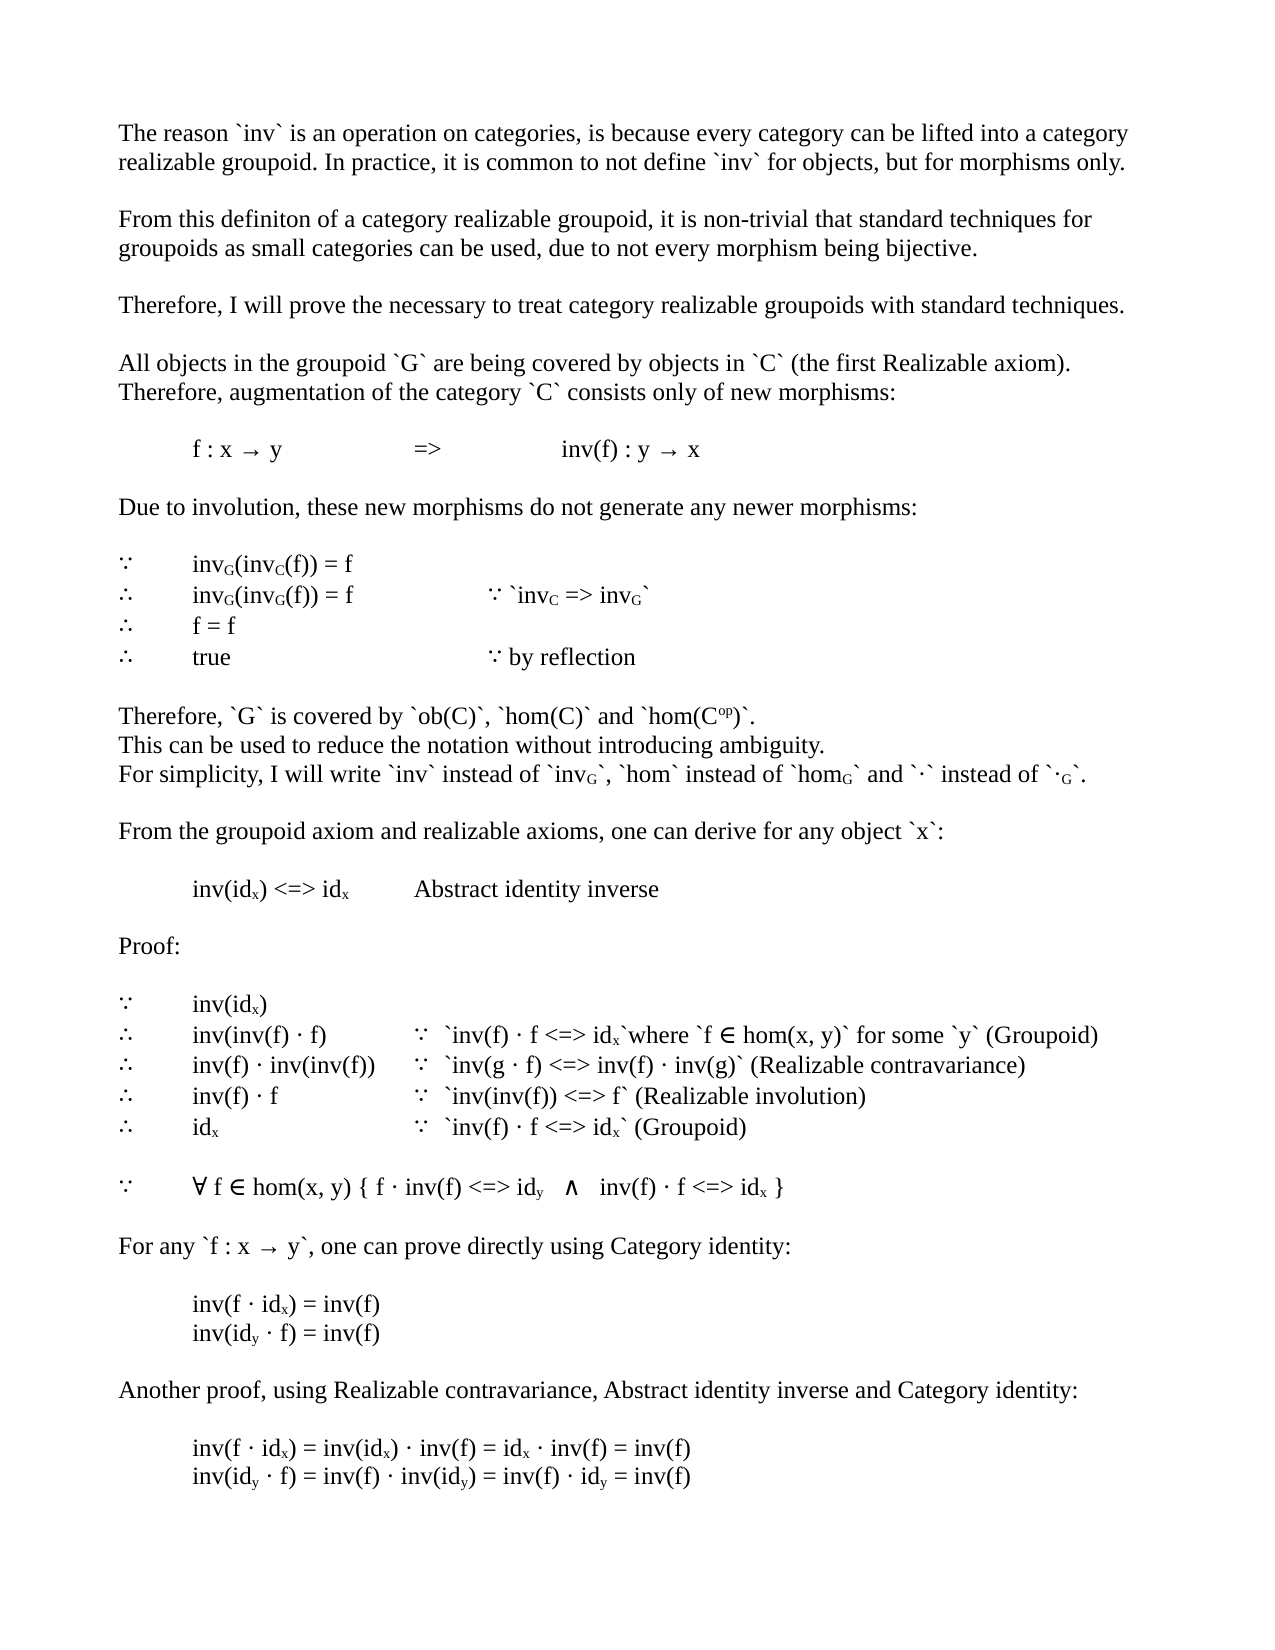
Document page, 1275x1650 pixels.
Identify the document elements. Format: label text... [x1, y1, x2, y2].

text f : x → y => inv(f) : y → x [118, 434, 1157, 463]
text For simplicity, I will write `inv` instead of `invG`, `hom` instead of `homG` and `·` instead of `·G`. [118, 759, 1157, 788]
text ∵ ∀ f ∈ hom(x, y) { f · inv(f) <=> idy ∧ inv(f) · f <=> idx } [118, 1172, 1157, 1203]
text From the groupoid axiom and realizable axioms, one can derive for any object `x`: [118, 816, 1157, 845]
text All objects in the groupoid `G` are being covered by objects in `C` (the first Realizable axiom). [118, 348, 1157, 377]
text Therefore, `G` is covered by `ob(C)`, `hom(C)` and `hom(Cop)`. [118, 701, 1157, 730]
text The reason `inv` is an operation on categories, is because every category can be lifted into a category realizable groupoid. In practice, it is common to not define `inv` for objects, but for morphisms only. [118, 118, 1157, 176]
text ∴ idx ∵ `inv(f) · f <=> idx` (Groupoid) [118, 1112, 1157, 1143]
text ∵ invG(invC(f)) = f [118, 549, 1157, 580]
text From this definiton of a category realizable groupoid, it is non-trivial that standard techniques for groupoids as small categories can be used, due to not every morphism being bijective. [118, 204, 1157, 291]
text ∴ inv(inv(f) · f) ∵ `inv(f) · f <=> idx`where `f ∈ hom(x, y)` for some `y` (Groupoid) [118, 1020, 1157, 1051]
text Therefore, I will prove the necessary to treat category realizable groupoids with standard techniques. [118, 291, 1157, 319]
text inv(idy · f) = inv(f) [118, 1318, 1157, 1346]
text Proof: [118, 931, 1157, 960]
text For any `f : x → y`, one can prove directly using Category identity: [118, 1231, 1157, 1260]
text inv(idy · f) = inv(f) · inv(idy) = inv(f) · idy = inv(f) [118, 1461, 1157, 1490]
text ∴ true ∵ by reflection [118, 642, 1157, 673]
text Therefore, augmentation of the category `C` consists only of new morphisms: [118, 377, 1157, 406]
text Another proof, using Realizable contravariance, Abstract identity inverse and Category identity: [118, 1375, 1157, 1404]
text ∵ inv(idx) [118, 989, 1157, 1020]
text ∴ f = f [118, 611, 1157, 642]
text Due to involution, these new morphisms do not generate any newer morphisms: [118, 492, 1157, 521]
text inv(idx) <=> idx Abstract identity inverse [118, 874, 1157, 903]
text ∴ invG(invG(f)) = f ∵ `invC => invG` [118, 580, 1157, 611]
text ∴ inv(f) · f ∵ `inv(inv(f)) <=> f` (Realizable involution) [118, 1081, 1157, 1112]
text inv(f · idx) = inv(idx) · inv(f) = idx · inv(f) = inv(f) [118, 1433, 1157, 1461]
text inv(f · idx) = inv(f) [118, 1289, 1157, 1318]
text ∴ inv(f) · inv(inv(f)) ∵ `inv(g · f) <=> inv(f) · inv(g)` (Realizable contravariance) [118, 1051, 1157, 1081]
text This can be used to reduce the notation without introducing ambiguity. [118, 730, 1157, 759]
